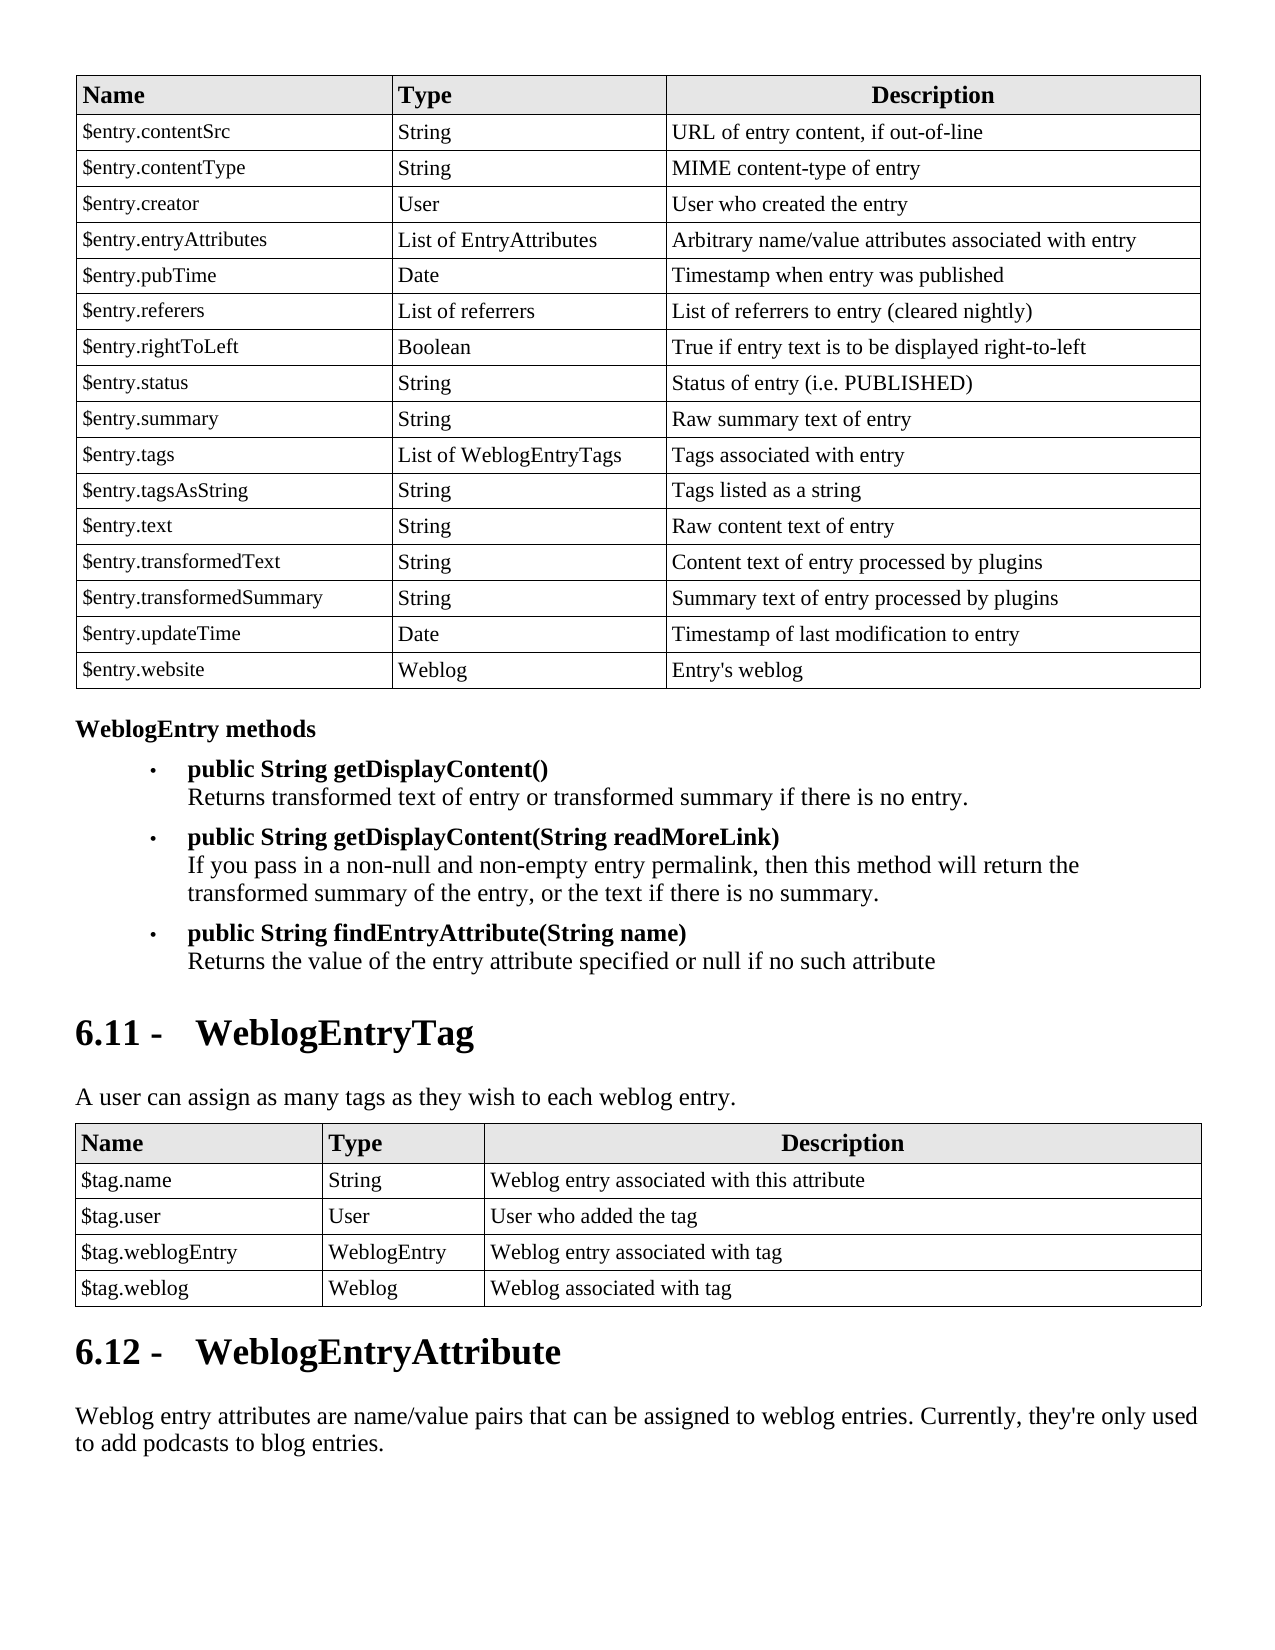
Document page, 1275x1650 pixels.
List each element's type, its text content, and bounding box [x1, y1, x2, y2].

table_cell $entry.rightToLeft [77, 330, 392, 365]
table_cell Status of entry (i.e. PUBLISHED) [667, 366, 1200, 401]
subtitle WeblogEntryAttribute [75, 1331, 1200, 1372]
table_cell List of referrers [393, 294, 666, 329]
table_cell $entry.referers [77, 294, 392, 329]
subtitle WeblogEntryTag [75, 1012, 1200, 1053]
table_cell True if entry text is to be displayed right-to-left [667, 330, 1200, 365]
table_cell Date [393, 617, 666, 652]
table_cell String [393, 509, 666, 544]
table_cell User [323, 1199, 484, 1234]
table_cell $tag.weblogEntry [76, 1235, 322, 1270]
table_cell $entry.transformedSummary [77, 581, 392, 616]
table_cell $entry.pubTime [77, 259, 392, 293]
table_header Name [77, 76, 392, 114]
table_cell $entry.status [77, 366, 392, 401]
table_cell Date [393, 259, 666, 293]
text A user can assign as many tags as they wish to each weblog entry. [75, 1083, 1200, 1111]
table_cell Raw summary text of entry [667, 402, 1200, 437]
table_cell String [393, 474, 666, 508]
table_header Description [667, 76, 1200, 114]
table_cell Boolean [393, 330, 666, 365]
table_cell Timestamp when entry was published [667, 259, 1200, 293]
table_cell List of referrers to entry (cleared nightly) [667, 294, 1200, 329]
table_cell List of EntryAttributes [393, 223, 666, 258]
table_cell $entry.text [77, 509, 392, 544]
table_cell $tag.name [76, 1164, 322, 1198]
table_cell Raw content text of entry [667, 509, 1200, 544]
table_cell $entry.tags [77, 438, 392, 473]
table_cell MIME content-type of entry [667, 151, 1200, 186]
table_cell $entry.creator [77, 187, 392, 222]
table_cell $entry.entryAttributes [77, 223, 392, 258]
table_cell $entry.updateTime [77, 617, 392, 652]
text Weblog entry attributes are name/value pairs that can be assigned to weblog entries. Currently, they're only used to add podcasts to blog entries. [75, 1402, 1200, 1457]
table_cell WeblogEntry [323, 1235, 484, 1270]
table_cell String [393, 545, 666, 580]
table_cell User [393, 187, 666, 222]
table_cell Weblog entry associated with tag [485, 1235, 1201, 1270]
table_cell $entry.transformedText [77, 545, 392, 580]
table_cell String [393, 581, 666, 616]
table_cell Tags listed as a string [667, 474, 1200, 508]
table_cell Weblog [393, 653, 666, 688]
table_cell Content text of entry processed by plugins [667, 545, 1200, 580]
table_cell $entry.website [77, 653, 392, 688]
list public String getDisplayContent(String readMoreLink) If you pass in a non-null and non-empty entry permalink, then this method will return the transformed summary of the entry, or the text if there is no summary. [150, 823, 1200, 907]
table_cell Summary text of entry processed by plugins [667, 581, 1200, 616]
table_header Type [393, 76, 666, 114]
table_cell $entry.contentType [77, 151, 392, 186]
table_cell Weblog [323, 1271, 484, 1306]
table_cell String [393, 402, 666, 437]
table_cell String [393, 115, 666, 150]
table_cell Timestamp of last modification to entry [667, 617, 1200, 652]
table_cell User who added the tag [485, 1199, 1201, 1234]
table_cell List of WeblogEntryTags [393, 438, 666, 473]
table_cell URL of entry content, if out-of-line [667, 115, 1200, 150]
table_cell $tag.weblog [76, 1271, 322, 1306]
table_cell $entry.summary [77, 402, 392, 437]
table_cell $entry.tagsAsString [77, 474, 392, 508]
list public String getDisplayContent() Returns transformed text of entry or transformed summary if there is no entry. [150, 756, 1200, 811]
table_cell User who created the entry [667, 187, 1200, 222]
text WeblogEntry methods [75, 715, 1200, 743]
table_cell String [393, 151, 666, 186]
table_cell Entry's weblog [667, 653, 1200, 688]
table_cell String [393, 366, 666, 401]
table_header Type [323, 1124, 484, 1163]
table_cell $tag.user [76, 1199, 322, 1234]
table_cell Weblog associated with tag [485, 1271, 1201, 1306]
table_cell Arbitrary name/value attributes associated with entry [667, 223, 1200, 258]
table_cell $entry.contentSrc [77, 115, 392, 150]
table_header Description [485, 1124, 1201, 1163]
list public String findEntryAttribute(String name) Returns the value of the entry attribute specified or null if no such attribute [150, 919, 1200, 974]
table_cell String [323, 1164, 484, 1198]
table_cell Weblog entry associated with this attribute [485, 1164, 1201, 1198]
table_header Name [76, 1124, 322, 1163]
table_cell Tags associated with entry [667, 438, 1200, 473]
